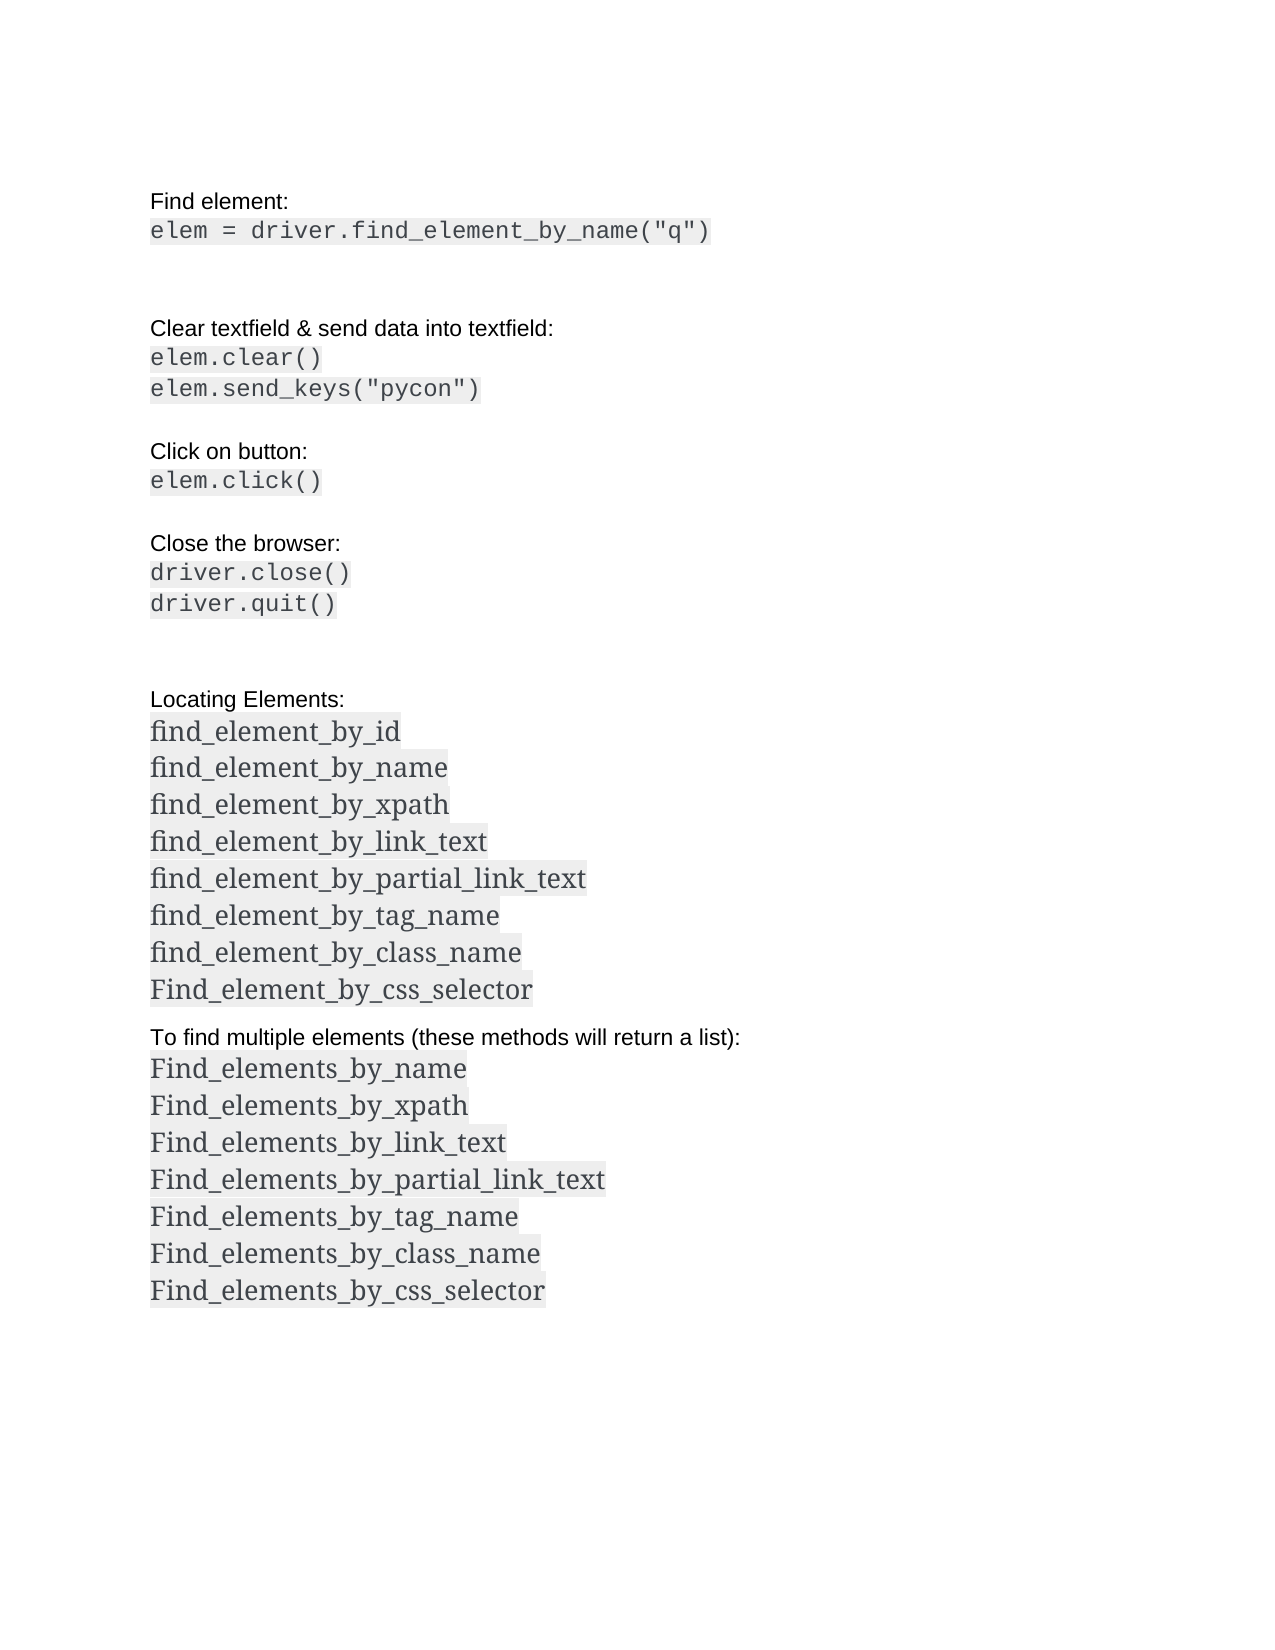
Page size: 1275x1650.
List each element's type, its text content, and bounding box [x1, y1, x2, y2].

text Clear textfield & send data into textfield: [150, 315, 1125, 342]
subtitle Locating Elements: find_element_by_id find_element_by_name find_element_by_xpath find_element_by_link_text find_element_by_partial_link_text find_element_by_tag_name find_element_by_class_name Find_element_by_css_selector [150, 686, 1125, 1007]
text Click on button: elem.click() [150, 438, 1125, 496]
text To find multiple elements (these methods will return a list): Find_elements_by_name Find_elements_by_xpath Find_elements_by_link_text Find_elements_by_partial_link_text Find_elements_by_tag_name Find_elements_by_class_name Find_elements_by_css_selector [150, 1024, 1125, 1308]
text driver.quit() [150, 592, 1125, 619]
text Find element: elem = driver.find_element_by_name("q") [150, 188, 1125, 245]
text Close the browser: driver.close() [150, 530, 1125, 588]
text elem.clear() elem.send_keys("pycon") [150, 346, 1125, 404]
